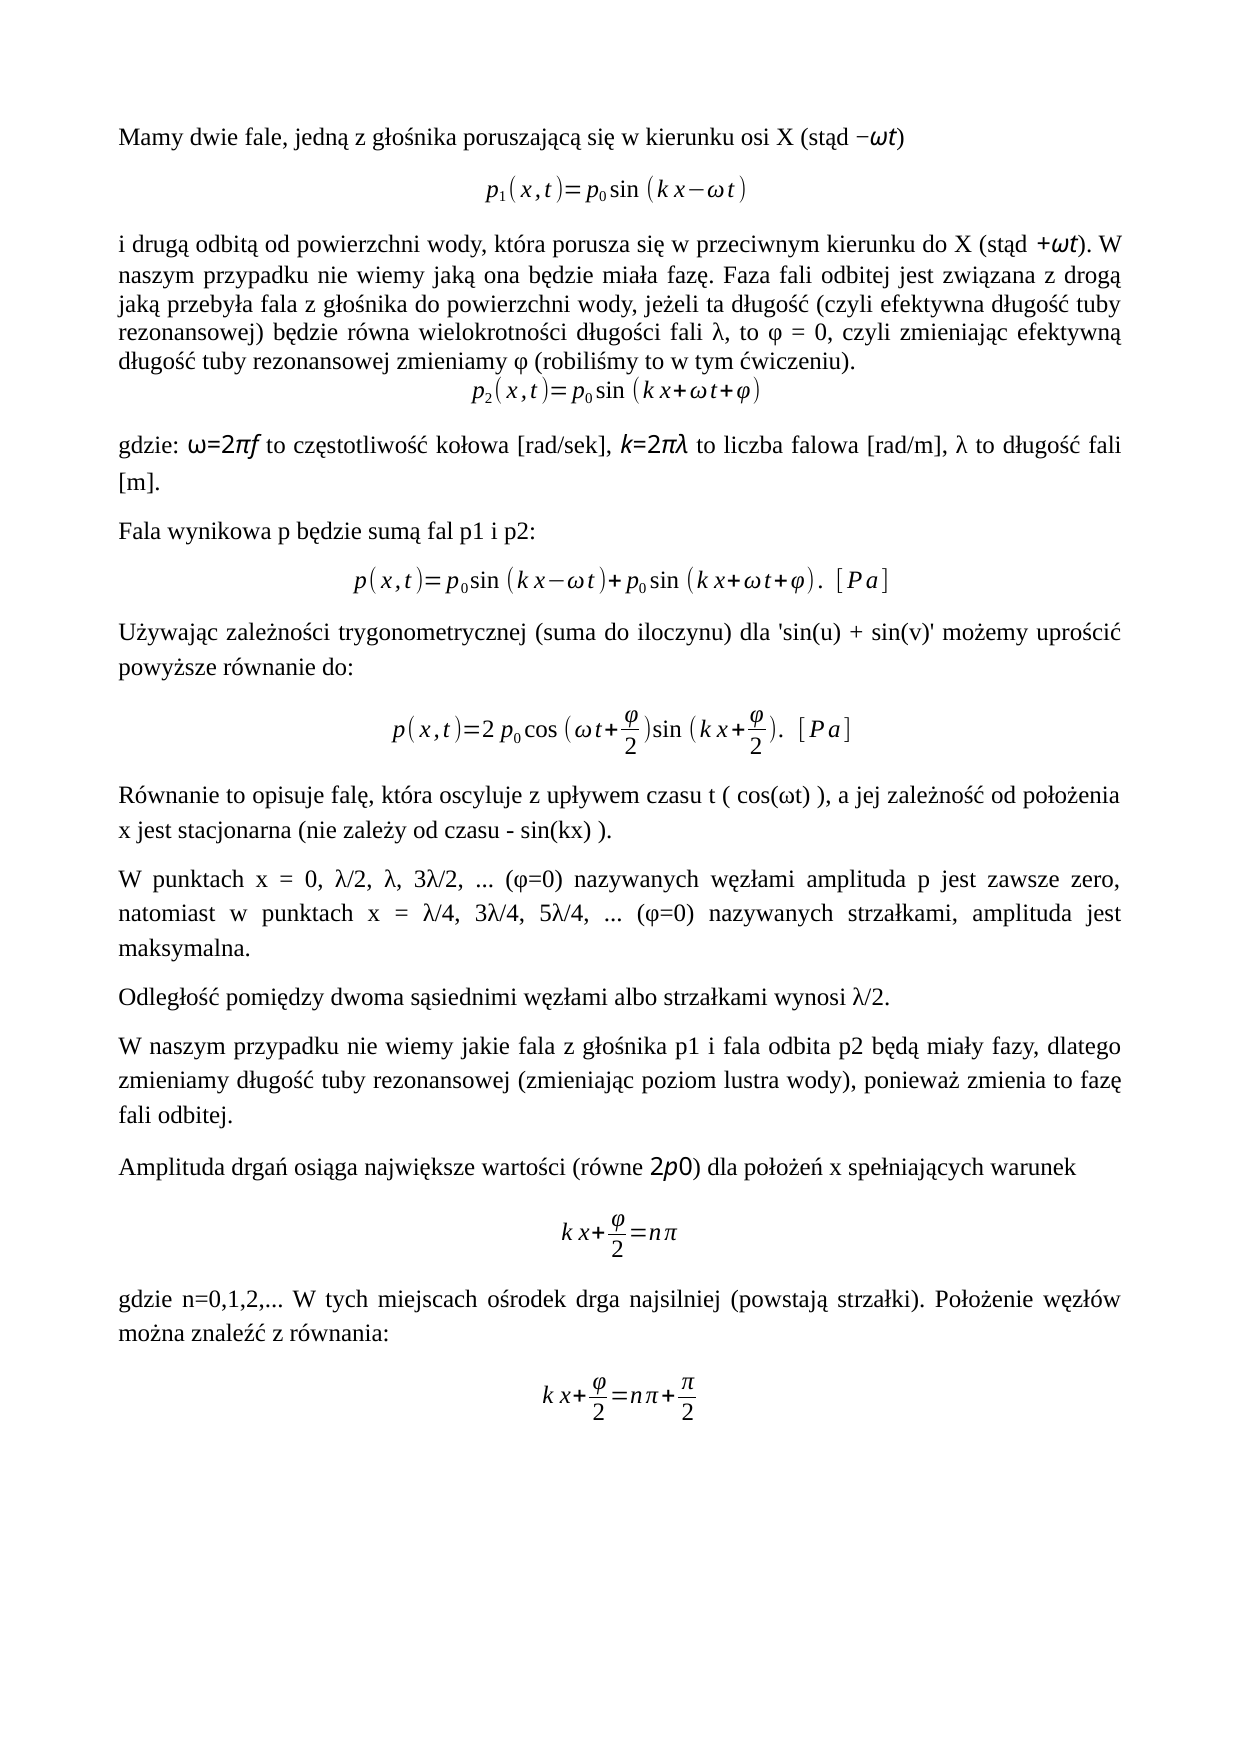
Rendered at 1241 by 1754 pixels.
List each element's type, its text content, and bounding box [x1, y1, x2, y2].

text Fala wynikowa p będzie sumą fal p1 i p2: [118, 516, 1122, 545]
text Amplituda drgań osiąga największe wartości (równe 2p0) dla położeń x spełniających warunek [118, 1149, 1122, 1183]
text W punktach x = 0, λ/2, λ, 3λ/2, ... (φ=0) nazywanych węzłami amplituda p jest zawsze zero, natomiast w punktach x = λ/4, 3λ/4, 5λ/4, ... (φ=0) nazywanych strzałkami, amplituda jest maksymalna. [118, 864, 1122, 962]
text Używając zależności trygonometrycznej (suma do iloczynu) dla 'sin(u) + sin(v)' możemy uprościć powyższe równanie do: [118, 617, 1122, 681]
text W naszym przypadku nie wiemy jakie fala z głośnika p1 i fala odbita p2 będą miały fazy, dlatego zmieniamy długość tuby rezonansowej (zmieniając poziom lustra wody), ponieważ zmienia to fazę fali odbitej. [118, 1031, 1122, 1129]
text Równanie to opisuje falę, która oscyluje z upływem czasu t ( cos(ωt) ), a jej zależność od położenia x jest stacjonarna (nie zależy od czasu - sin(kx) ). [118, 780, 1122, 843]
text Mamy dwie fale, jedną z głośnika poruszającą się w kierunku osi X (stąd −ωt) [118, 118, 1122, 152]
text gdzie: ω=2πf to częstotliwość kołowa [rad/sek], k=2πλ to liczba falowa [rad/m], λ to długość fali [m]. [118, 427, 1122, 496]
text Odległość pomiędzy dwoma sąsiednimi węzłami albo strzałkami wynosi λ/2. [118, 982, 1122, 1011]
text gdzie n=0,1,2,... W tych miejscach ośrodek drga najsilniej (powstają strzałki). Położenie węzłów można znaleźć z równania: [118, 1284, 1122, 1347]
text i drugą odbitą od powierzchni wody, która porusza się w przeciwnym kierunku do X (stąd +ωt). W naszym przypadku nie wiemy jaką ona będzie miała fazę. Faza fali odbitej jest związana z drogą jaką przebyła fala z głośnika do powierzchni wody, jeżeli ta długość (czyli efektywna długość tuby rezonansowej) będzie równa wielokrotności długości fali λ, to φ = 0, czyli zmieniając efektywną długość tuby rezonansowej zmieniamy φ (robiliśmy to w tym ćwiczeniu). [118, 226, 1122, 375]
